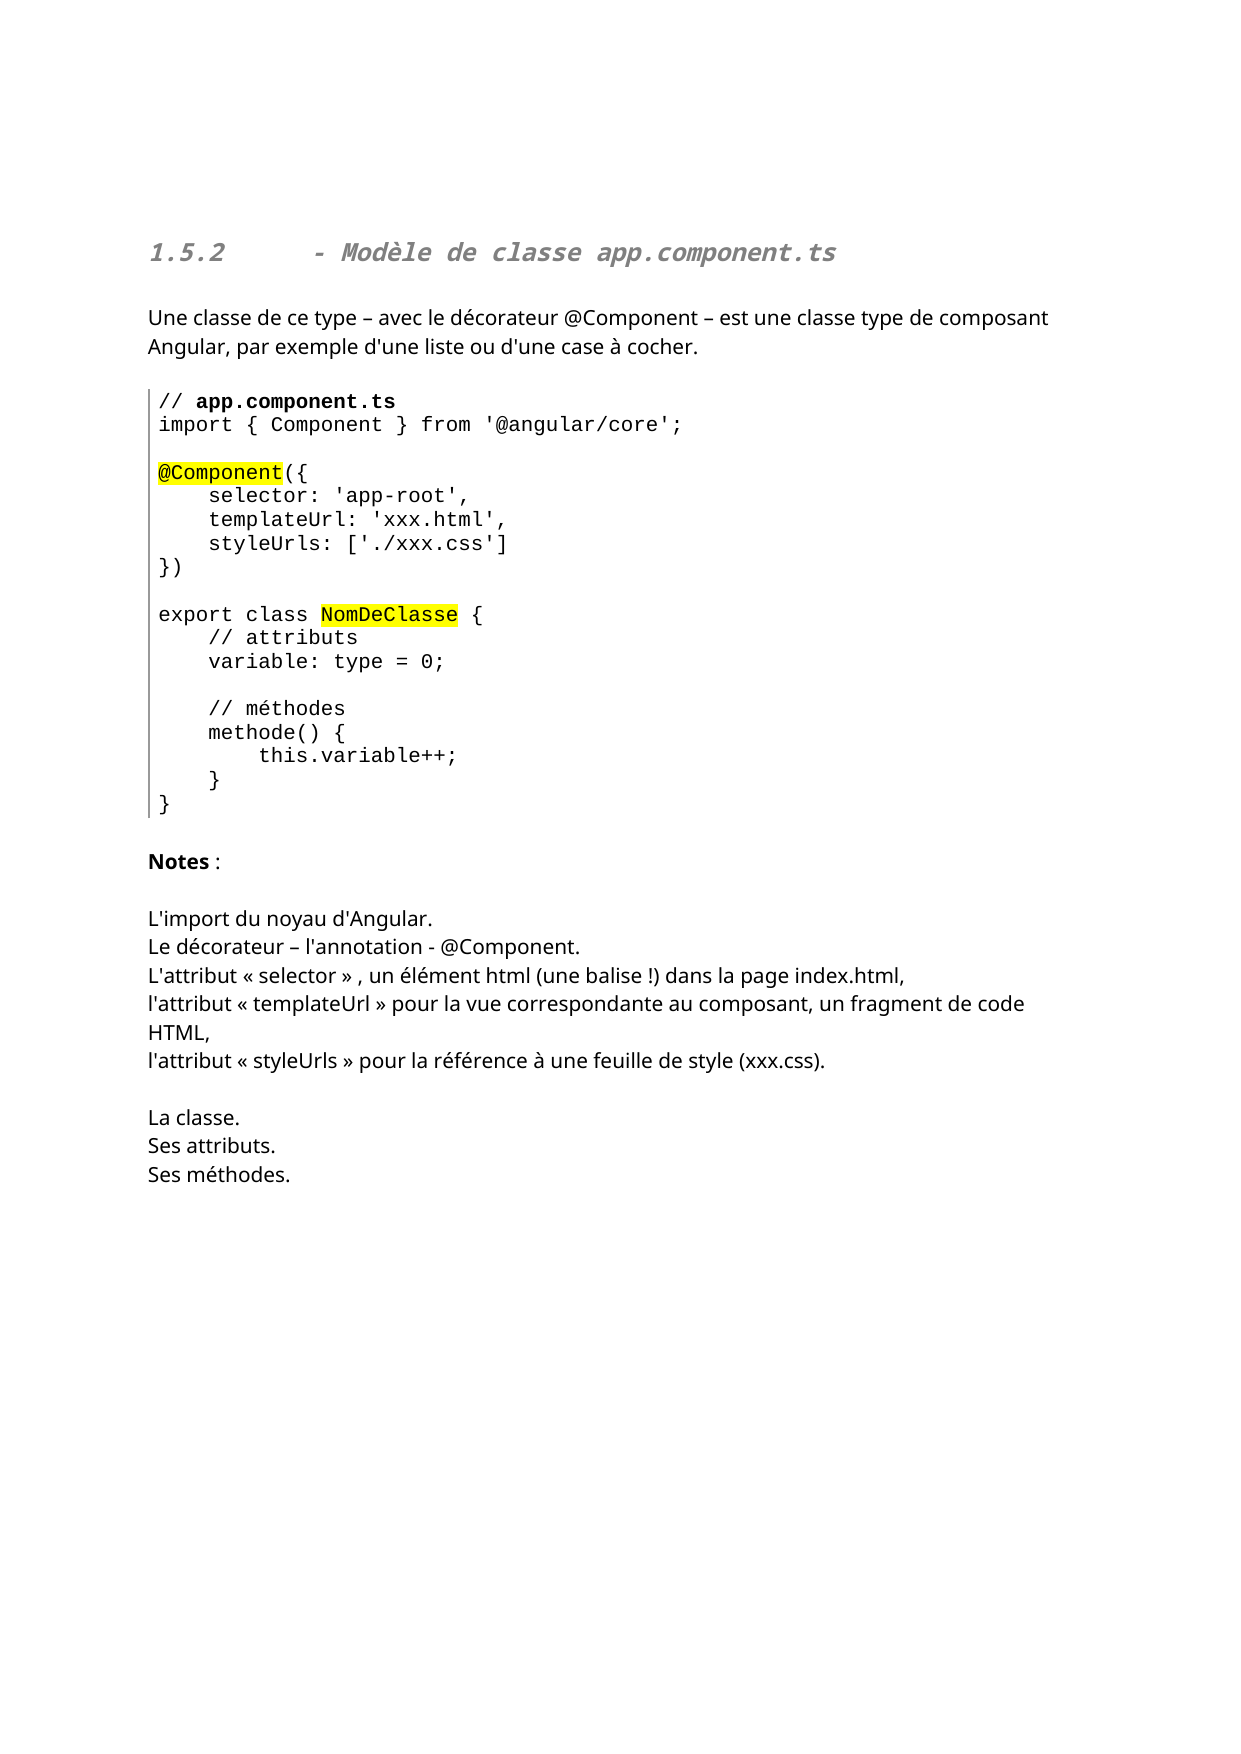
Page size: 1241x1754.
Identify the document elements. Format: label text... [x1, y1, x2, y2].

text Ses attributs. [148, 1131, 1092, 1160]
text Le décorateur – l'annotation - @Component. [148, 932, 1092, 961]
text } [150, 769, 1092, 793]
text } [150, 793, 1092, 818]
subtitle - Modèle de classe app.component.ts [148, 235, 1092, 269]
text // app.component.ts [150, 389, 1092, 414]
text La classe. [148, 1103, 1092, 1131]
text L'attribut « selector » , un élément html (une balise !) dans la page index.html, [148, 961, 1092, 989]
text L'import du noyau d'Angular. [148, 904, 1092, 932]
text }) [150, 556, 1092, 580]
text Notes : [148, 847, 1092, 875]
text styleUrls: ['./xxx.css'] [150, 533, 1092, 556]
text // attributs [150, 627, 1092, 651]
text variable: type = 0; [150, 651, 1092, 674]
text methode() { [150, 722, 1092, 746]
text templateUrl: 'xxx.html', [150, 509, 1092, 533]
text @Component({ [150, 462, 1092, 485]
text export class NomDeClasse { [150, 604, 1092, 627]
text // méthodes [150, 698, 1092, 722]
text Une classe de ce type – avec le décorateur @Component – est une classe type de composant Angular, par exemple d'une liste ou d'une case à cocher. [148, 303, 1092, 360]
text import { Component } from '@angular/core'; [150, 414, 1092, 438]
text this.variable++; [150, 746, 1092, 769]
text l'attribut « styleUrls » pour la référence à une feuille de style (xxx.css). [148, 1046, 1092, 1074]
text l'attribut « templateUrl » pour la vue correspondante au composant, un fragment de code HTML, [148, 989, 1092, 1046]
text Ses méthodes. [148, 1160, 1092, 1188]
text selector: 'app-root', [150, 485, 1092, 509]
